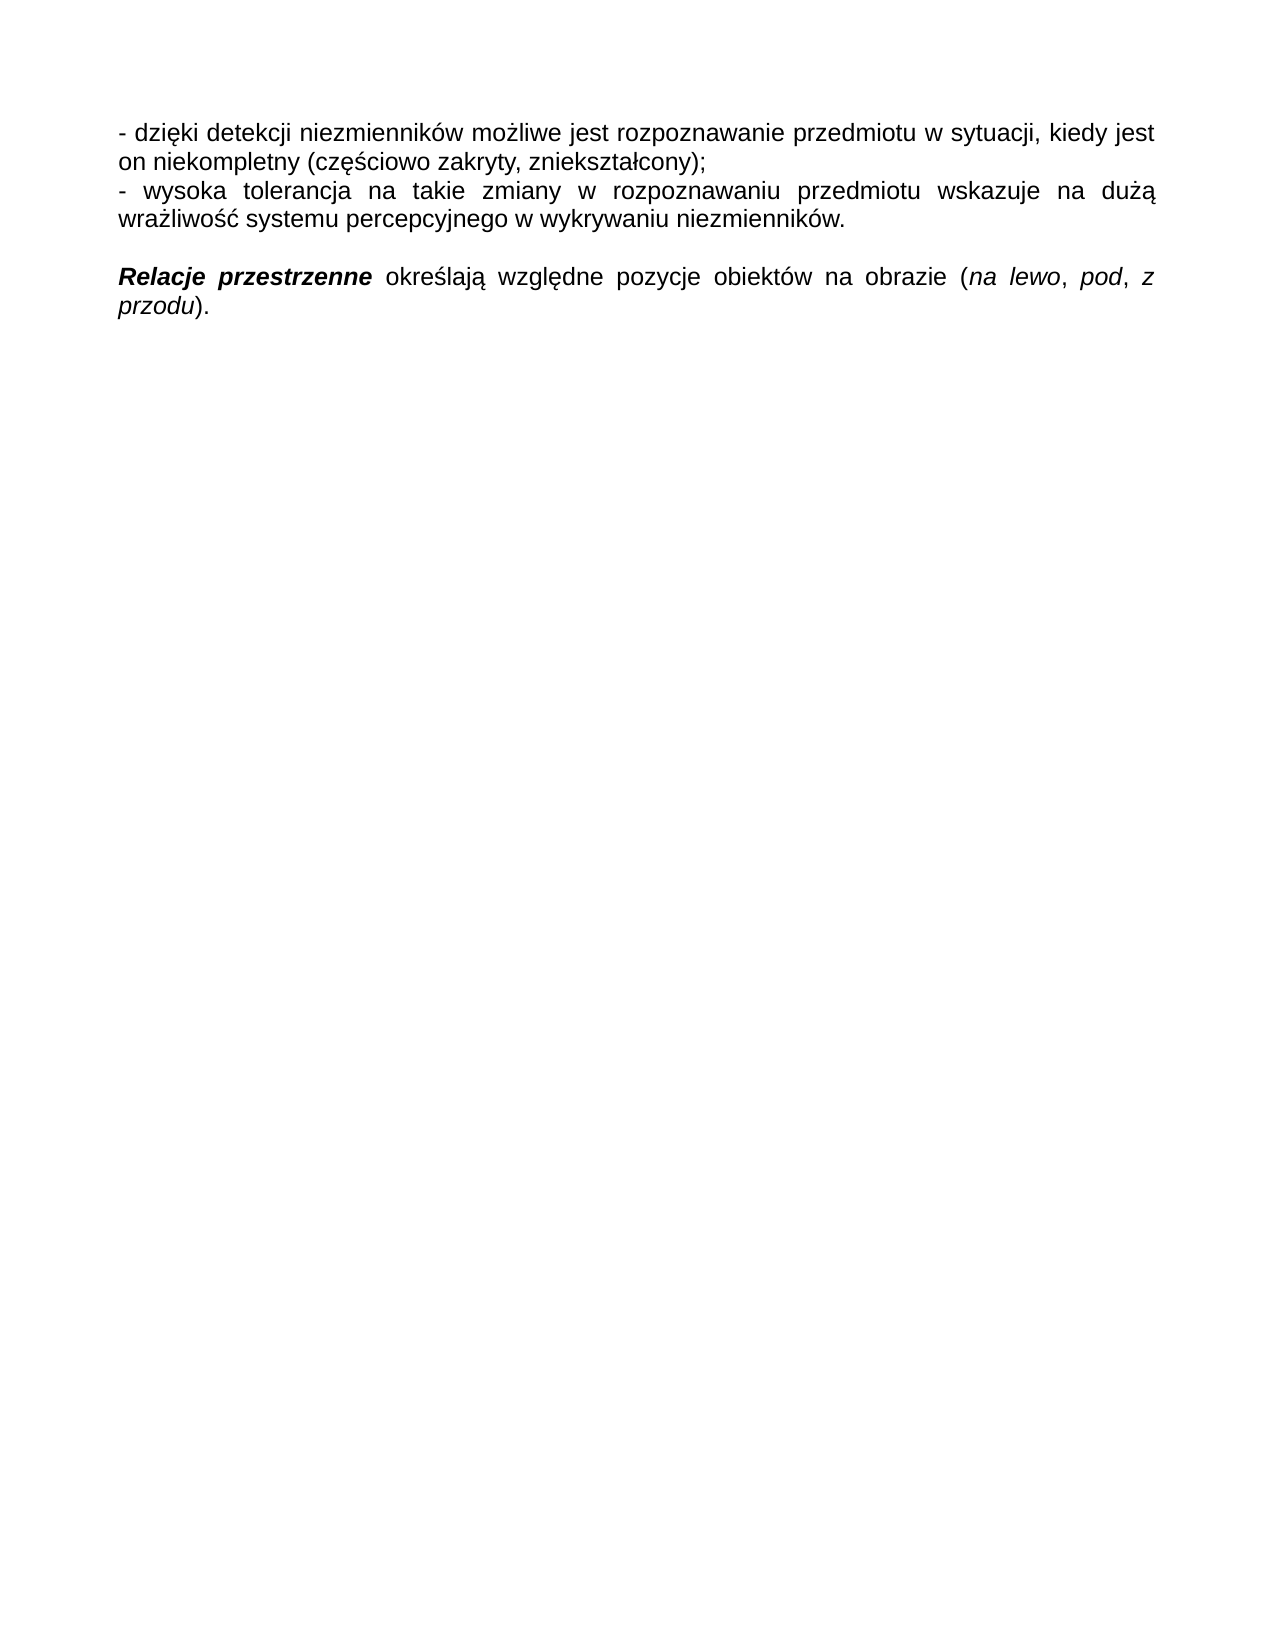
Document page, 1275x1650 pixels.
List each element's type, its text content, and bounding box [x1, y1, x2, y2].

text Relacje przestrzenne określają względne pozycje obiektów na obrazie (na lewo, pod, z przodu). [118, 262, 1157, 319]
text - wysoka tolerancja na takie zmiany w rozpoznawaniu przedmiotu wskazuje na dużą wrażliwość systemu percepcyjnego w wykrywaniu niezmienników. [118, 176, 1157, 233]
text - dzięki detekcji niezmienników możliwe jest rozpoznawanie przedmiotu w sytuacji, kiedy jest on niekompletny (częściowo zakryty, zniekształcony); [118, 118, 1157, 176]
